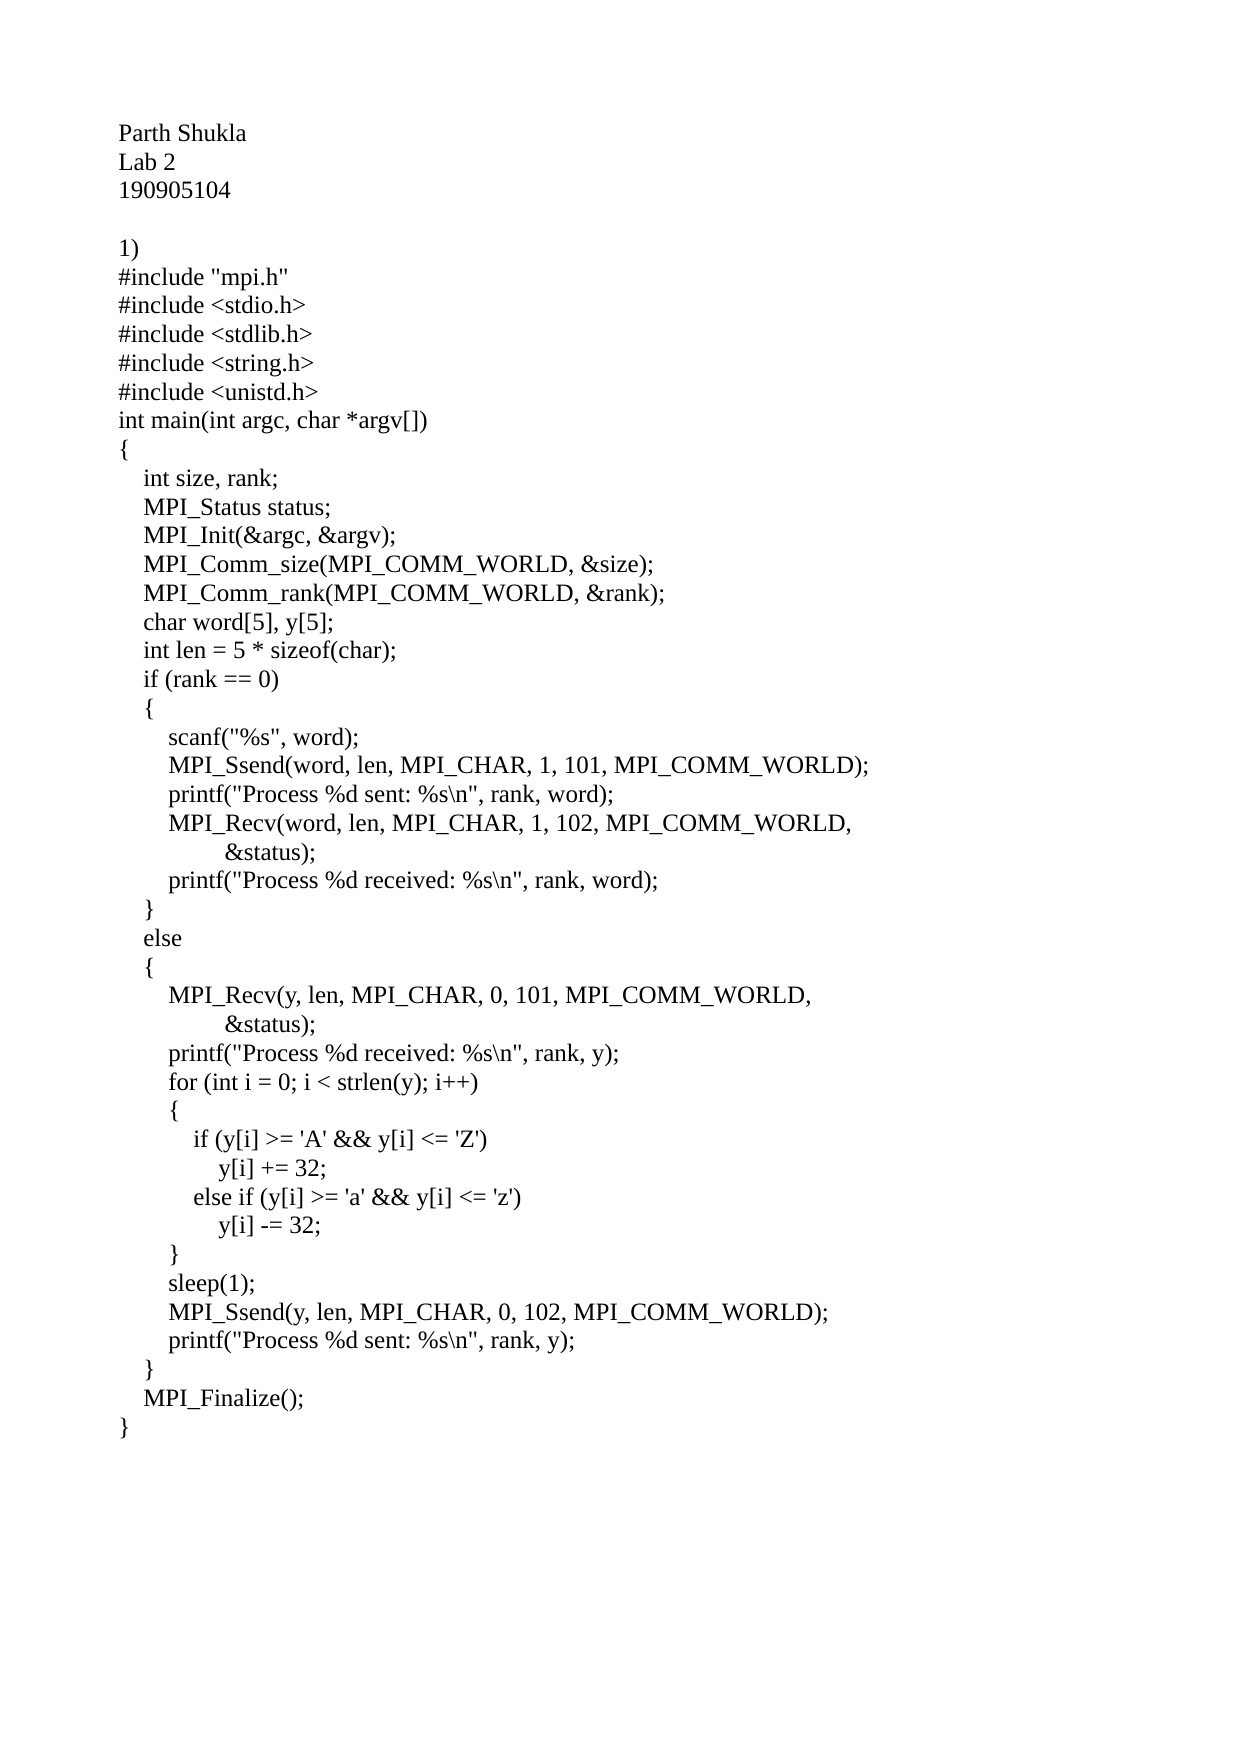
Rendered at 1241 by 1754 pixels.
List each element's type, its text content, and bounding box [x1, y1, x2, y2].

text #include <stdio.h> [118, 291, 1122, 319]
text MPI_Comm_size(MPI_COMM_WORLD, &size); [118, 549, 1122, 578]
text MPI_Ssend(y, len, MPI_CHAR, 0, 102, MPI_COMM_WORLD); [118, 1297, 1122, 1326]
text MPI_Recv(y, len, MPI_CHAR, 0, 101, MPI_COMM_WORLD, [118, 981, 1122, 1009]
text { [118, 1096, 1122, 1124]
text { [118, 434, 1122, 463]
text printf("Process %d sent: %s\n", rank, word); [118, 779, 1122, 808]
text #include <string.h> [118, 348, 1122, 377]
text MPI_Recv(word, len, MPI_CHAR, 1, 102, MPI_COMM_WORLD, [118, 808, 1122, 837]
text char word[5], y[5]; [118, 607, 1122, 636]
text } [118, 894, 1122, 923]
text &status); [118, 837, 1122, 866]
text y[i] += 32; [118, 1153, 1122, 1182]
text printf("Process %d received: %s\n", rank, word); [118, 866, 1122, 894]
text printf("Process %d sent: %s\n", rank, y); [118, 1326, 1122, 1354]
text Lab 2 [118, 147, 1122, 176]
text int main(int argc, char *argv[]) [118, 406, 1122, 434]
text &status); [118, 1009, 1122, 1038]
text else if (y[i] >= 'a' && y[i] <= 'z') [118, 1182, 1122, 1211]
text #include <unistd.h> [118, 377, 1122, 406]
text if (y[i] >= 'A' && y[i] <= 'Z') [118, 1124, 1122, 1153]
text { [118, 952, 1122, 981]
text MPI_Ssend(word, len, MPI_CHAR, 1, 101, MPI_COMM_WORLD); [118, 751, 1122, 779]
text MPI_Finalize(); [118, 1383, 1122, 1412]
text Parth Shukla [118, 118, 1122, 147]
text for (int i = 0; i < strlen(y); i++) [118, 1067, 1122, 1096]
text if (rank == 0) [118, 664, 1122, 693]
text #include "mpi.h" [118, 262, 1122, 291]
text y[i] -= 32; [118, 1211, 1122, 1239]
text { [118, 693, 1122, 722]
text #include <stdlib.h> [118, 319, 1122, 348]
text } [118, 1354, 1122, 1383]
text } [118, 1239, 1122, 1268]
text else [118, 923, 1122, 952]
text 1) [118, 233, 1122, 262]
text MPI_Init(&argc, &argv); [118, 521, 1122, 549]
text MPI_Status status; [118, 492, 1122, 521]
text scanf("%s", word); [118, 722, 1122, 751]
text printf("Process %d received: %s\n", rank, y); [118, 1038, 1122, 1067]
text int size, rank; [118, 463, 1122, 492]
text } [118, 1412, 1122, 1441]
text MPI_Comm_rank(MPI_COMM_WORLD, &rank); [118, 578, 1122, 607]
text sleep(1); [118, 1268, 1122, 1297]
text 190905104 [118, 176, 1122, 204]
text int len = 5 * sizeof(char); [118, 636, 1122, 664]
